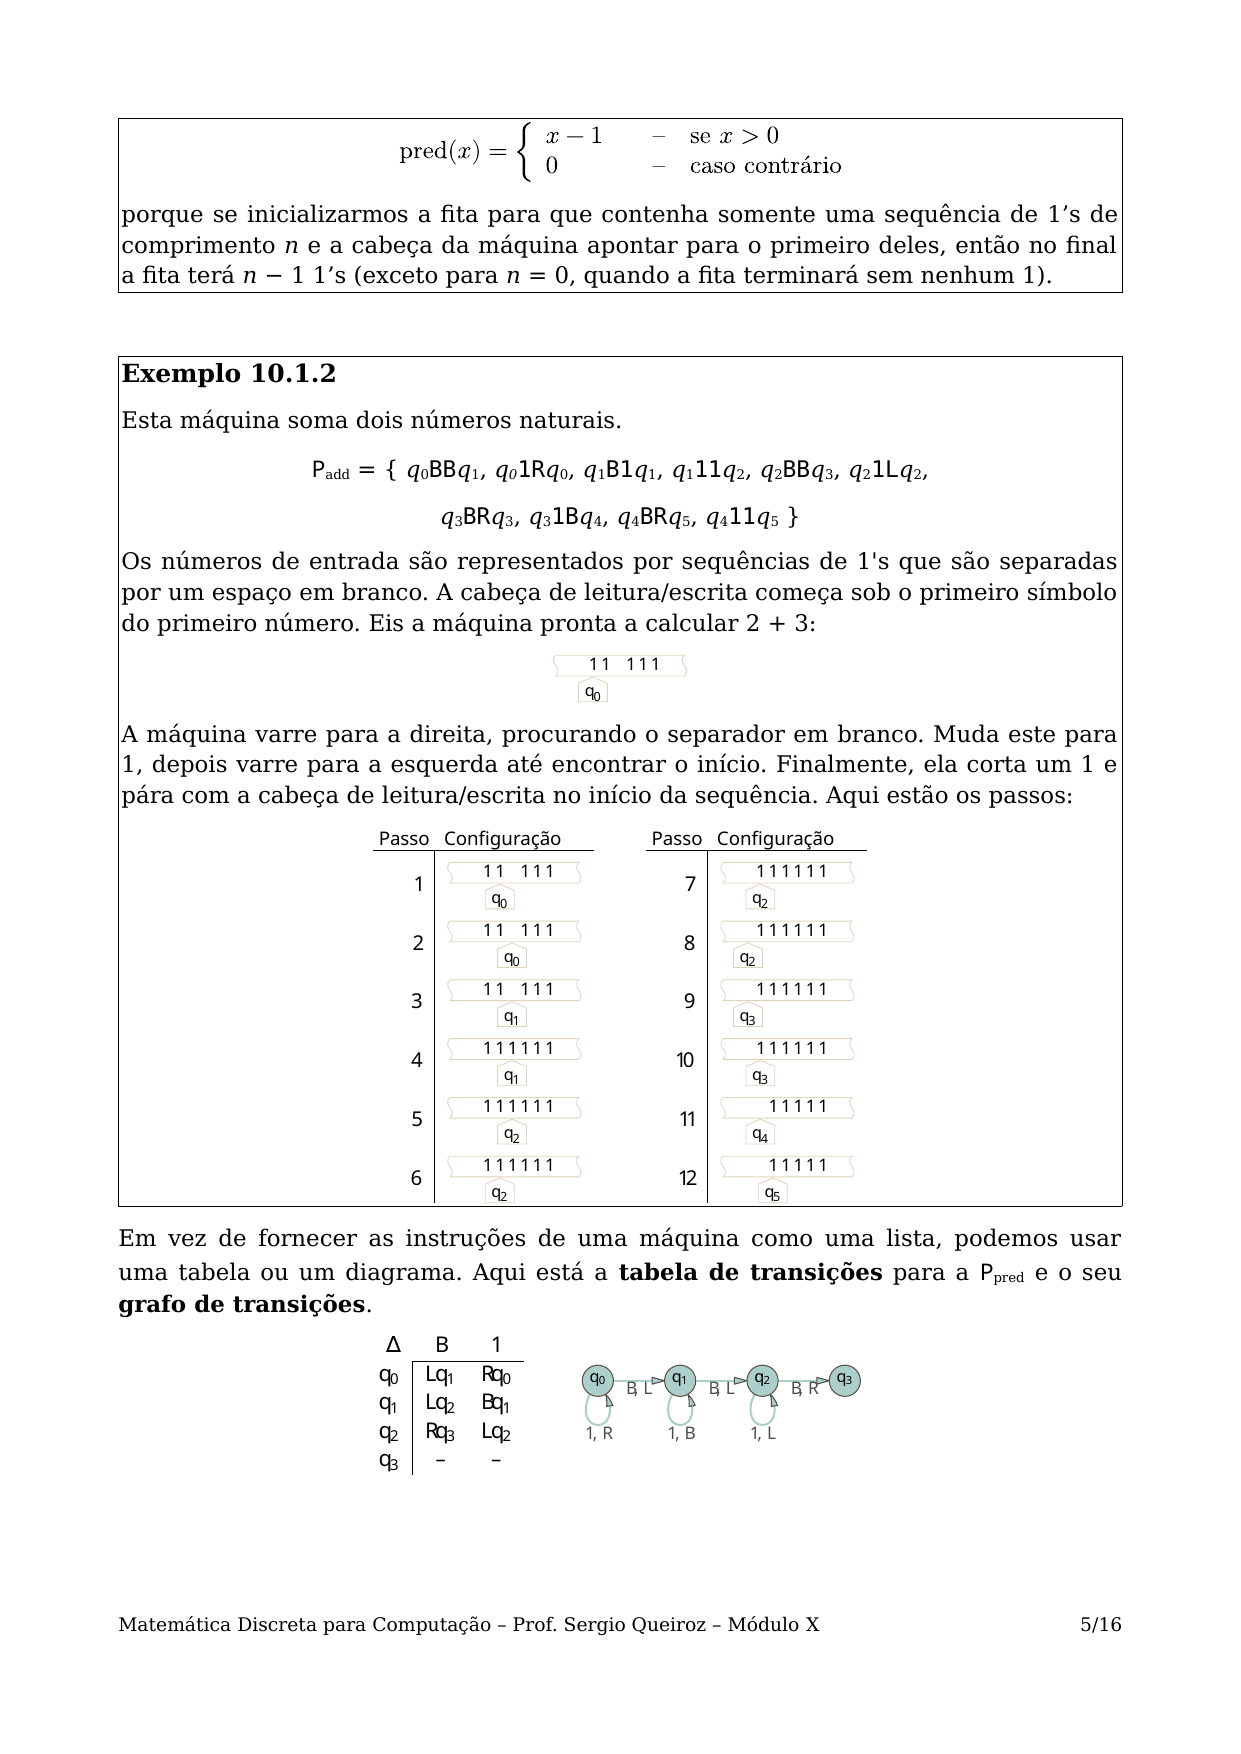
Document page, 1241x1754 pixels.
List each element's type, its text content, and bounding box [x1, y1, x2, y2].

text Esta máquina soma dois números naturais. [119, 404, 1122, 434]
text A máquina varre para a direita, procurando o separador em branco. Muda este para 1, depois varre para a esquerda até encontrar o início. Finalmente, ela corta um 1 e pára com a cabeça de leitura/escrita no início da sequência. Aqui estão os passos: [119, 718, 1122, 809]
text Exemplo 10.1.2 [119, 357, 1122, 388]
text q3BRq3, q31Bq4, q4BRq5, q411q5 } [119, 500, 1122, 530]
text Os números de entrada são representados por sequências de 1's que são separadas por um espaço em branco. A cabeça de leitura/escrita começa sob o primeiro símbolo do primeiro número. Eis a máquina pronta a calcular 2 + 3: [119, 545, 1122, 636]
text Padd = { q0BBq1, q01Rq0, q1B1q1, q111q2, q2BBq3, q21Lq2, [119, 450, 1122, 484]
text porque se inicializarmos a fita para que contenha somente uma sequência de 1’s de comprimento n e a cabeça da máquina apontar para o primeiro deles, então no final a fita terá n − 1 1’s (exceto para n = 0, quando a fita terminará sem nenhum 1). [119, 198, 1122, 292]
text Em vez de fornecer as instruções de uma máquina como uma lista, podemos usar uma tabela ou um diagrama. Aqui está a tabela de transições para a Ppred e o seu grafo de transições. [118, 1225, 1122, 1318]
